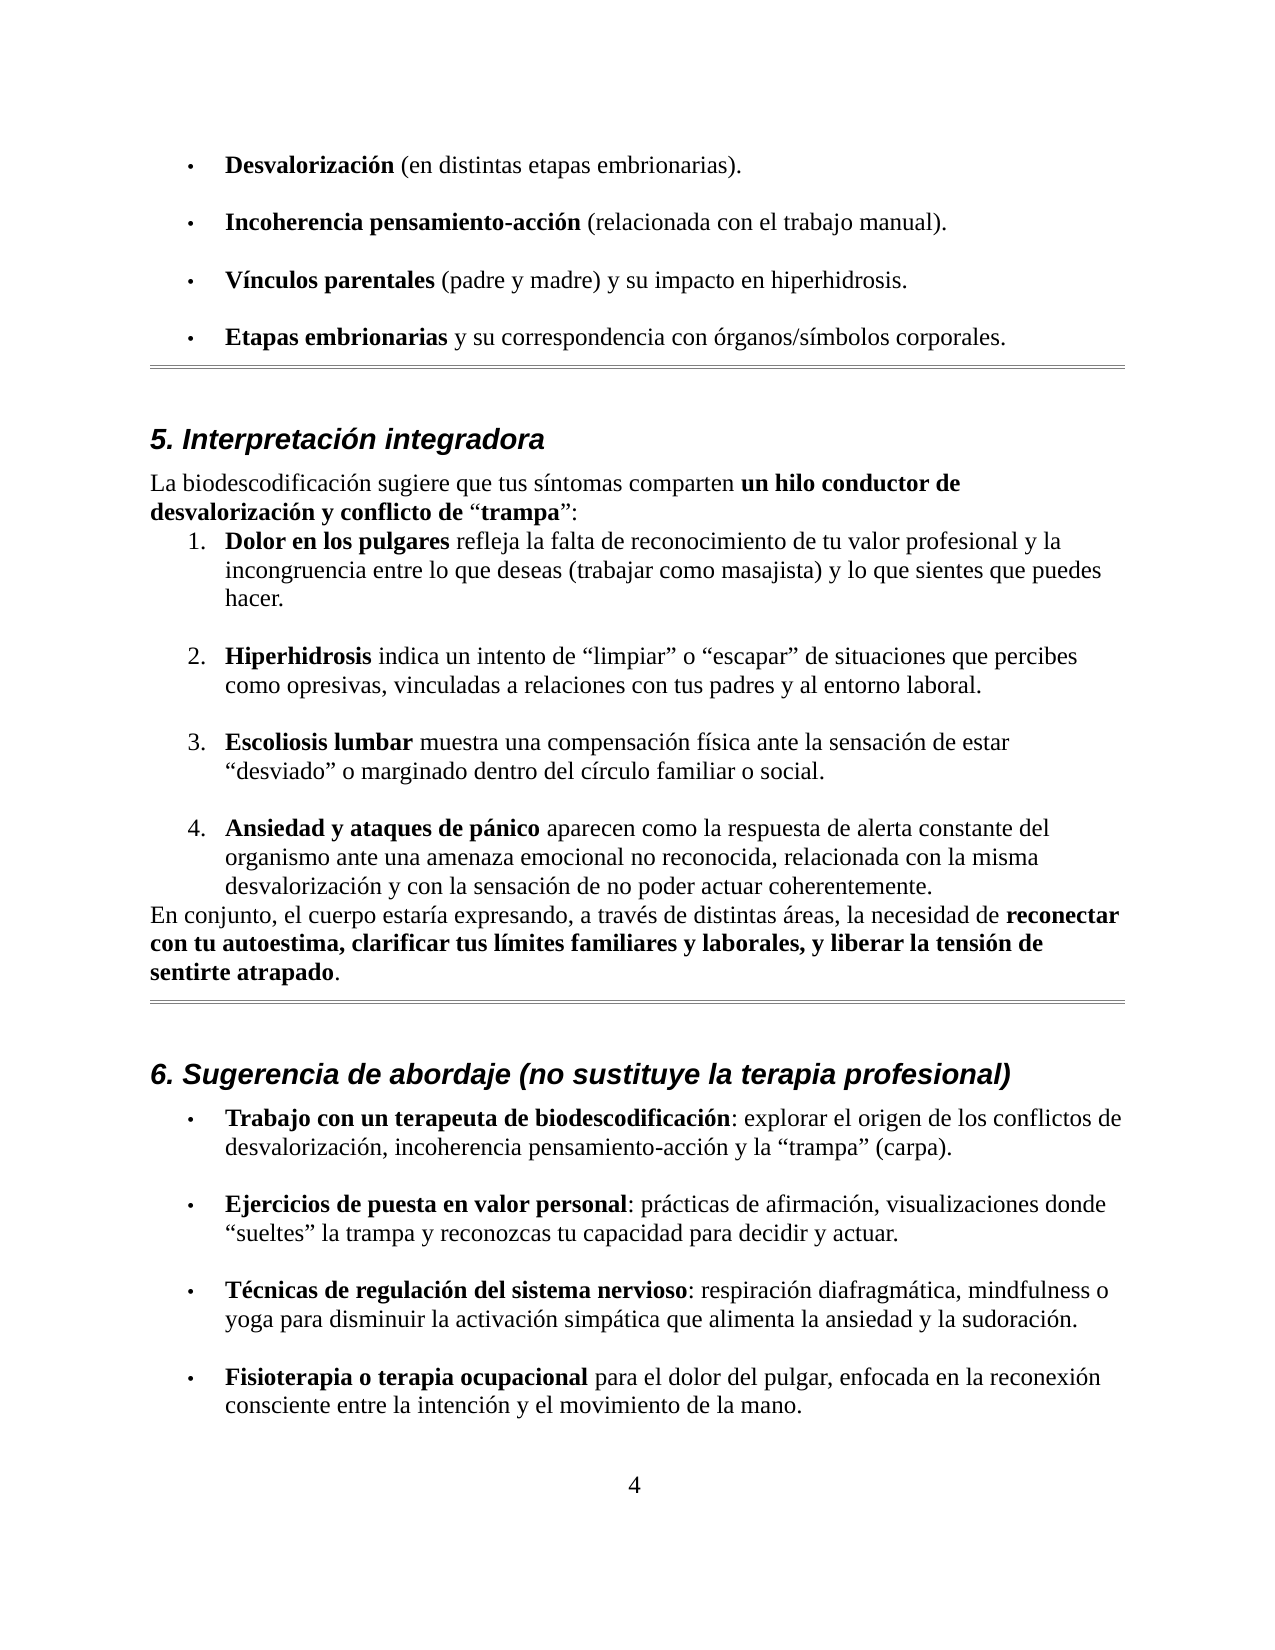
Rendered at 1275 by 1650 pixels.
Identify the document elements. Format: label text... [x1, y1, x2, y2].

list Trabajo con un terapeuta de biodescodificación: explorar el origen de los conflictos de desvalorización, incoherencia pensamiento‑acción y la “trampa” (carpa). [187, 1103, 1125, 1189]
list Ansiedad y ataques de pánico aparecen como la respuesta de alerta constante del organismo ante una amenaza emocional no reconocida, relacionada con la misma desvalorización y con la sensación de no poder actuar coherentemente. [187, 813, 1125, 900]
list Dolor en los pulgares refleja la falta de reconocimiento de tu valor profesional y la incongruencia entre lo que deseas (trabajar como masajista) y lo que sientes que puedes hacer. [187, 526, 1125, 641]
text En conjunto, el cuerpo estaría expresando, a través de distintas áreas, la necesidad de reconectar con tu autoestima, clarificar tus límites familiares y laborales, y liberar la tensión de sentirte atrapado. [150, 900, 1125, 986]
subtitle 5. Interpretación integradora [150, 422, 1125, 456]
list Fisioterapia o terapia ocupacional para el dolor del pulgar, enfocada en la reconexión consciente entre la intención y el movimiento de la mano. [187, 1362, 1125, 1419]
list Técnicas de regulación del sistema nervioso: respiración diafragmática, mindfulness o yoga para disminuir la activación simpática que alimenta la ansiedad y la sudoración. [187, 1276, 1125, 1362]
text La biodescodificación sugiere que tus síntomas comparten un hilo conductor de desvalorización y conflicto de “trampa”: [150, 468, 1125, 526]
list Hiperhidrosis indica un intento de “limpiar” o “escapar” de situaciones que percibes como opresivas, vinculadas a relaciones con tus padres y al entorno laboral. [187, 641, 1125, 727]
list Ejercicios de puesta en valor personal: prácticas de afirmación, visualizaciones donde “sueltes” la trampa y reconozcas tu capacidad para decidir y actuar. [187, 1189, 1125, 1276]
list Desvalorización (en distintas etapas embrionarias). [187, 150, 1125, 207]
list Escoliosis lumbar muestra una compensación física ante la sensación de estar “desviado” o marginado dentro del círculo familiar o social. [187, 727, 1125, 813]
list Vínculos parentales (padre y madre) y su impacto en hiperhidrosis. [187, 265, 1125, 322]
list Etapas embrionarias y su correspondencia con órganos/símbolos corporales. [187, 322, 1125, 351]
list Incoherencia pensamiento‑acción (relacionada con el trabajo manual). [187, 207, 1125, 265]
subtitle 6. Sugerencia de abordaje (no sustituye la terapia profesional) [150, 1057, 1125, 1091]
